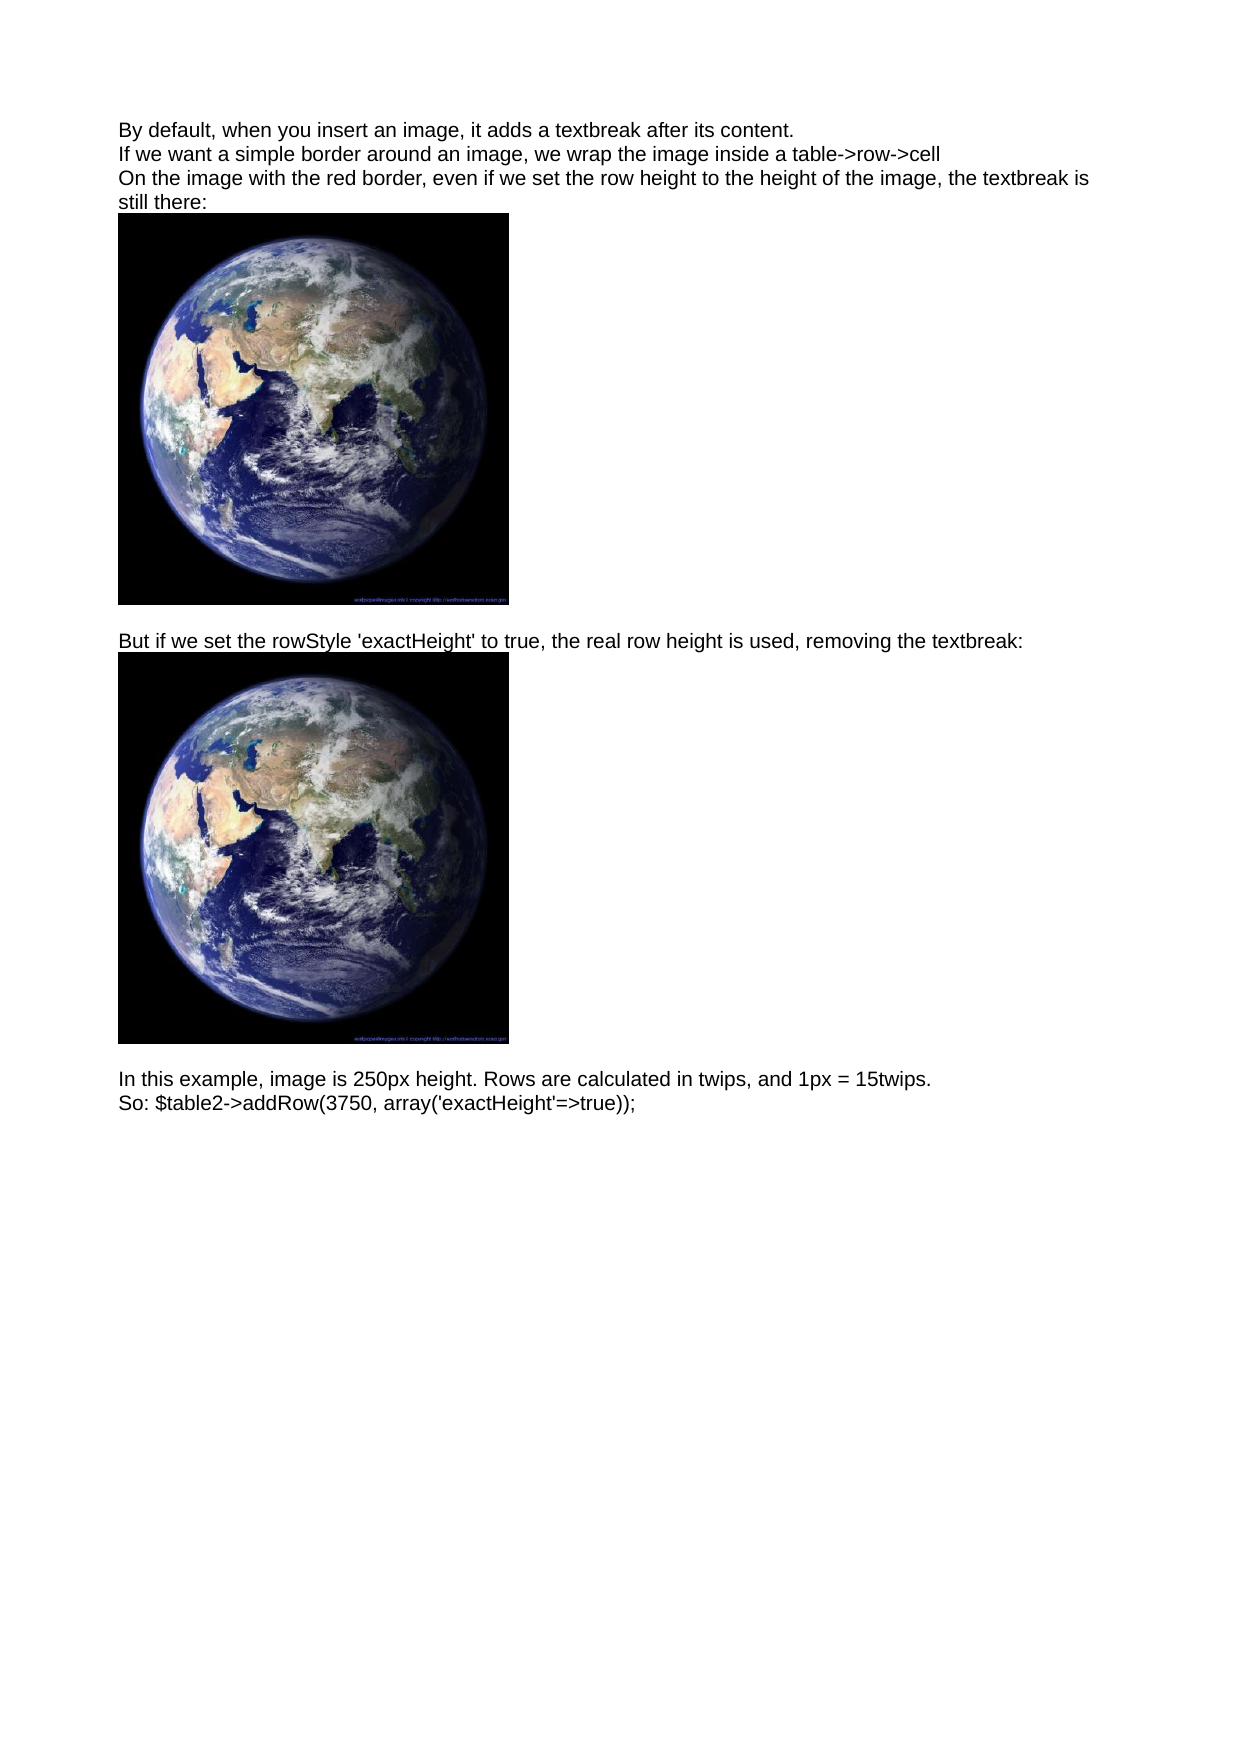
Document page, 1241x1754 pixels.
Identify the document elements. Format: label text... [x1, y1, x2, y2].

text But if we set the rowStyle 'exactHeight' to true, the real row height is used, removing the textbreak: [118, 628, 1122, 652]
picture [118, 652, 509, 1044]
text In this example, image is 250px height. Rows are calculated in twips, and 1px = 15twips. [118, 1067, 1122, 1091]
text So: $table2->addRow(3750, array('exactHeight'=>true)); [118, 1091, 1122, 1115]
text By default, when you insert an image, it adds a textbreak after its content. [118, 118, 1122, 142]
table_header [509, 214, 1122, 604]
text If we want a simple border around an image, we wrap the image inside a table->row->cell [118, 142, 1122, 166]
picture [118, 213, 509, 605]
table_header [509, 653, 1122, 1043]
text On the image with the red border, even if we set the row height to the height of the image, the textbreak is still there: [118, 166, 1122, 214]
